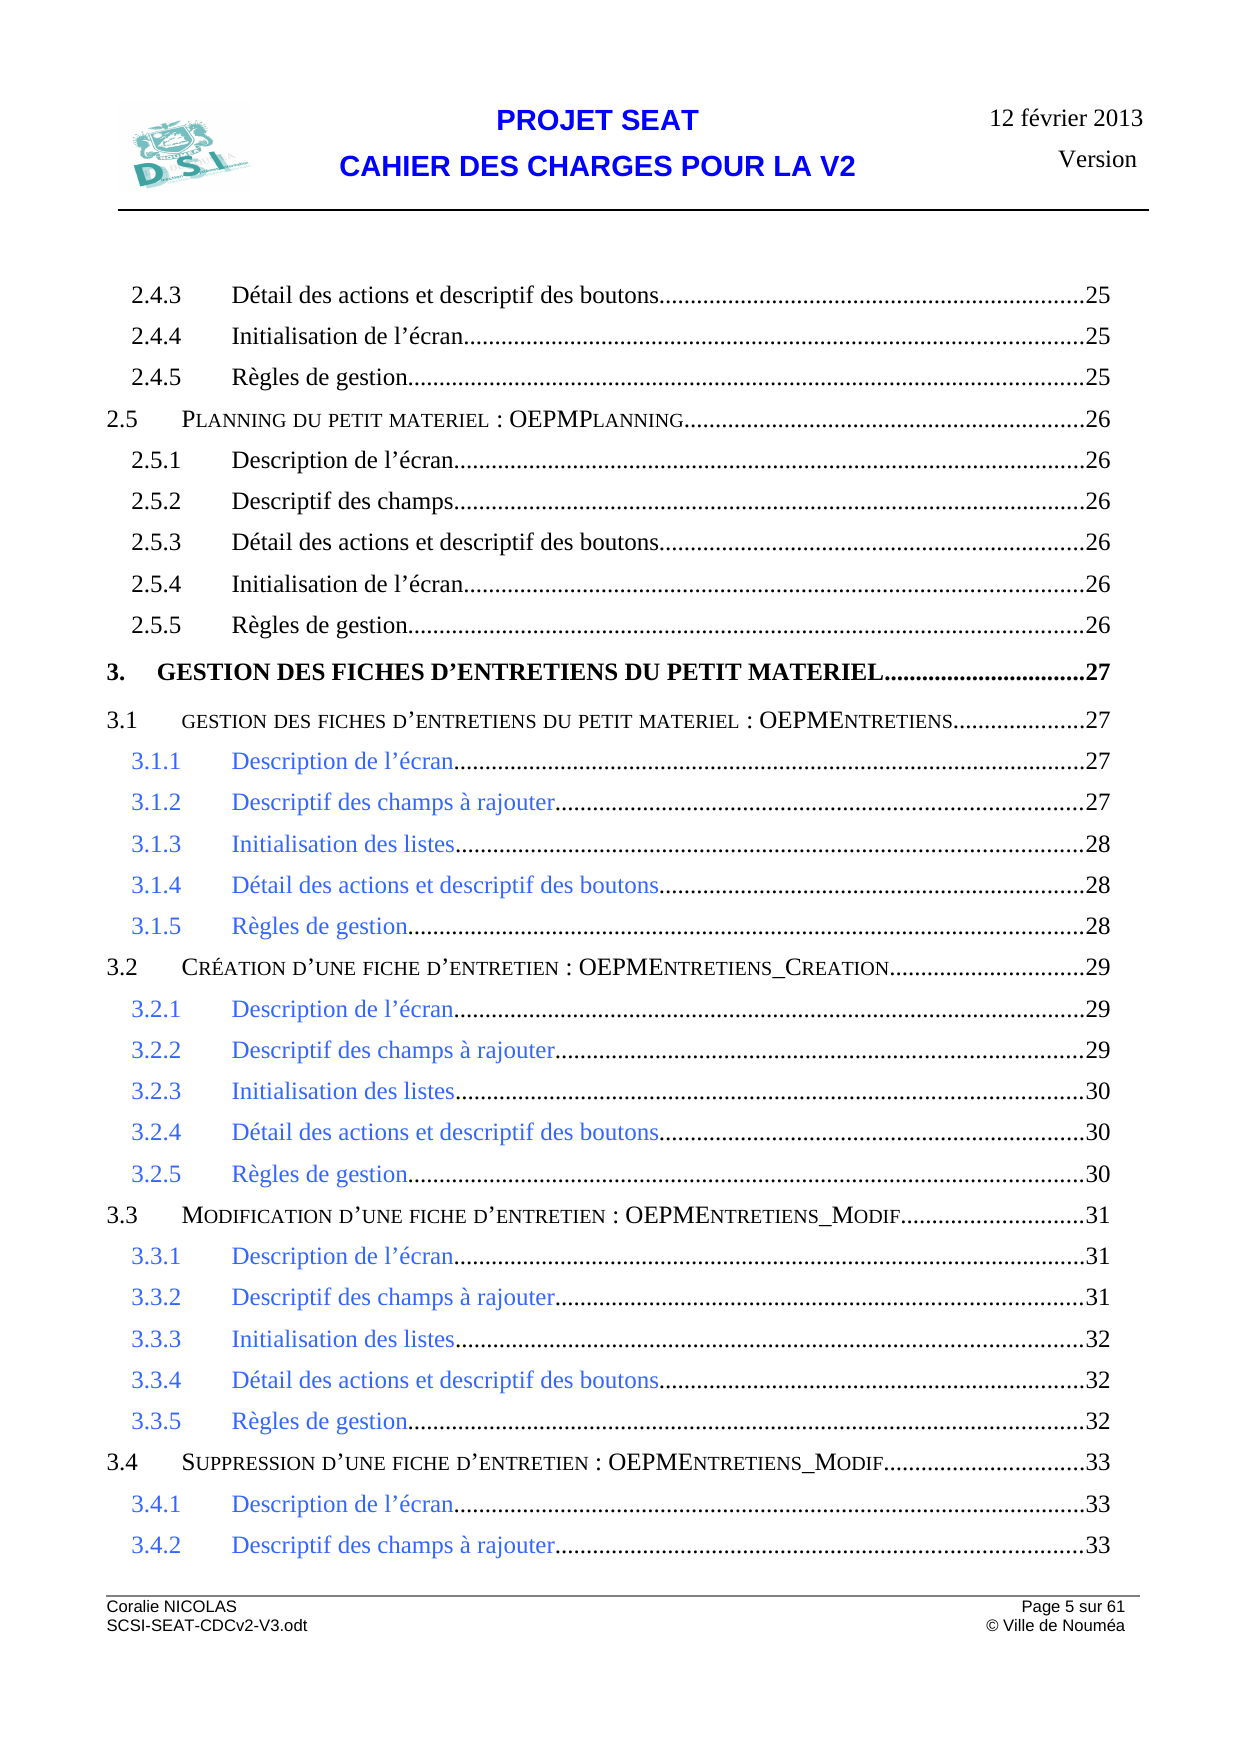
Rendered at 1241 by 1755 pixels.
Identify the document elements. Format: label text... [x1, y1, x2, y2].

text 3.3.5 Règles de gestion 32 [131, 1406, 1140, 1435]
text 3.3.4 Détail des actions et descriptif des boutons 32 [131, 1365, 1140, 1394]
text 3.1.2 Descriptif des champs à rajouter 27 [131, 787, 1140, 816]
text 3.3.2 Descriptif des champs à rajouter 31 [131, 1282, 1140, 1311]
text 2.4.5 Règles de gestion 25 [131, 362, 1140, 391]
text 3.2.4 Détail des actions et descriptif des boutons 30 [131, 1117, 1140, 1146]
text 2.4.3 Détail des actions et descriptif des boutons 25 [131, 280, 1140, 309]
text 3.1.1 Description de l’écran 27 [131, 746, 1140, 775]
text 3.3.3 Initialisation des listes 32 [131, 1324, 1140, 1352]
text 3.2 Création d’une fiche d’entretien : OEPMEntretiens_Creation 29 [106, 952, 1140, 981]
text 3.4.1 Description de l’écran 33 [131, 1489, 1140, 1517]
text 3.2.3 Initialisation des listes 30 [131, 1076, 1140, 1105]
text 2.5.2 Descriptif des champs 26 [131, 486, 1140, 515]
text 3.3.1 Description de l’écran 31 [131, 1241, 1140, 1270]
text 3. gESTION Des fiches d’entretiens du petit materiel 27 [106, 657, 1140, 686]
text 3.2.2 Descriptif des champs à rajouter 29 [131, 1035, 1140, 1064]
text 2.5 Planning du petit materiel : OEPMPlanning 26 [106, 404, 1140, 432]
text 2.5.3 Détail des actions et descriptif des boutons 26 [131, 527, 1140, 556]
text 3.1.3 Initialisation des listes 28 [131, 829, 1140, 857]
text 3.1.4 Détail des actions et descriptif des boutons 28 [131, 870, 1140, 899]
text 2.5.4 Initialisation de l’écran 26 [131, 569, 1140, 597]
text 3.4 Suppression d’une fiche d’entretien : OEPMEntretiens_Modif 33 [106, 1447, 1140, 1476]
text 3.4.2 Descriptif des champs à rajouter 33 [131, 1530, 1140, 1559]
text 2.5.1 Description de l’écran 26 [131, 445, 1140, 474]
text 3.1.5 Règles de gestion 28 [131, 911, 1140, 940]
text 3.1 gestion des fiches d’entretiens du petit materiel : OEPMEntretiens 27 [106, 705, 1140, 734]
text 2.4.4 Initialisation de l’écran 25 [131, 321, 1140, 350]
text 3.3 Modification d’une fiche d’entretien : OEPMEntretiens_Modif 31 [106, 1200, 1140, 1229]
text 3.2.1 Description de l’écran 29 [131, 994, 1140, 1022]
text 2.5.5 Règles de gestion 26 [131, 610, 1140, 639]
text 3.2.5 Règles de gestion 30 [131, 1159, 1140, 1187]
